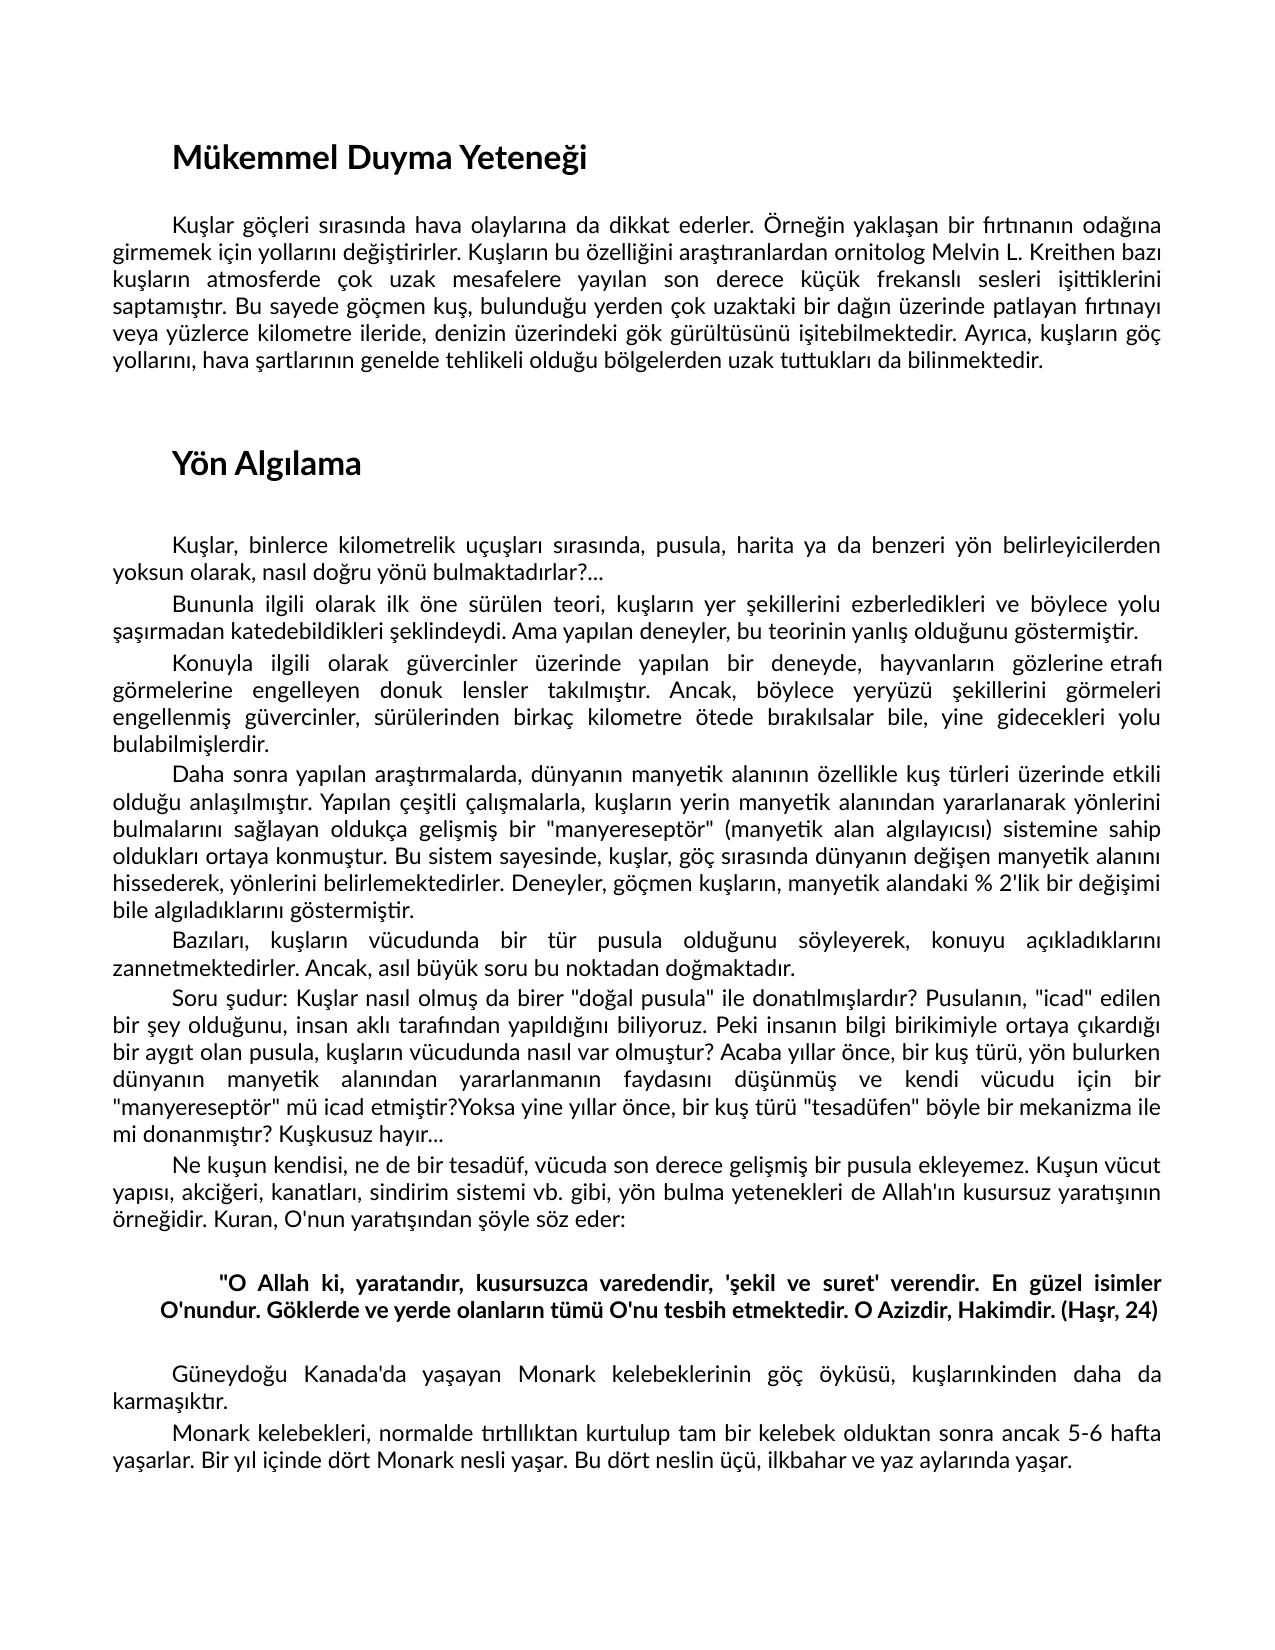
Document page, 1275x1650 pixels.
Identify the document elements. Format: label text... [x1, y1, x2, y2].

text Bazıları, kuşların vücudunda bir tür pusula olduğunu söyleyerek, konuyu açıkladıklarını zannetmektedirler. Ancak, asıl büyük soru bu noktadan doğmaktadır. [112, 927, 1162, 981]
text "O Allah ki, yaratandır, kusursuzca varedendir, 'şekil ve suret' verendir. En güzel isimler O'nundur. Göklerde ve yerde olanların tümü O'nu tesbih etmektedir. O Azizdir, Hakimdir. (Haşr, 24) [160, 1269, 1162, 1324]
text Yön Algılama [112, 442, 1162, 482]
text Kuşlar göçleri sırasında hava olaylarına da dikkat ederler. Örneğin yaklaşan bir fırtınanın odağına girmemek için yollarını değiştirirler. Kuşların bu özelliğini araştıranlardan ornitolog Melvin L. Kreithen bazı kuşların atmosferde çok uzak mesafelere yayılan son derece küçük frekanslı sesleri işittiklerini saptamıştır. Bu sayede göçmen kuş, bulunduğu yerden çok uzaktaki bir dağın üzerinde patlayan fırtınayı veya yüzlerce kilometre ileride, denizin üzerindeki gök gürültüsünü işitebilmektedir. Ayrıca, kuşların göç yollarını, hava şartlarının genelde tehlikeli olduğu bölgelerden uzak tuttukları da bilinmektedir. [112, 211, 1162, 374]
text Güneydoğu Kanada'da yaşayan Monark kelebeklerinin göç öyküsü, kuşlarınkinden daha da karmaşıktır. [112, 1360, 1162, 1414]
text Ne kuşun kendisi, ne de bir tesadüf, vücuda son derece gelişmiş bir pusula ekleyemez. Kuşun vücut yapısı, akciğeri, kanatları, sindirim sistemi vb. gibi, yön bulma yetenekleri de Allah'ın kusursuz yaratışının örneğidir. Kuran, O'nun yaratışından şöyle söz eder: [112, 1152, 1162, 1233]
text Kuşlar, binlerce kilometrelik uçuşları sırasında, pusula, harita ya da benzeri yön belirleyicilerden yoksun olarak, nasıl doğru yönü bulmaktadırlar?... [112, 532, 1162, 586]
text Bununla ilgili olarak ilk öne sürülen teori, kuşların yer şekillerini ezberledikleri ve böylece yolu şaşırmadan katedebildikleri şeklindeydi. Ama yapılan deneyler, bu teorinin yanlış olduğunu göstermiştir. [112, 591, 1162, 645]
text Soru şudur: Kuşlar nasıl olmuş da birer "doğal pusula" ile donatılmışlardır? Pusulanın, "icad" edilen bir şey olduğunu, insan aklı tarafından yapıldığını biliyoruz. Peki insanın bilgi birikimiyle ortaya çıkardığı bir aygıt olan pusula, kuşların vücudunda nasıl var olmuştur? Acaba yıllar önce, bir kuş türü, yön bulurken dünyanın manyetik alanından yararlanmanın faydasını düşünmüş ve kendi vücudu için bir "manyereseptör" mü icad etmiştir?Yoksa yine yıllar önce, bir kuş türü "tesadüfen" böyle bir mekanizma ile mi donanmıştır? Kuşkusuz hayır... [112, 985, 1162, 1147]
subtitle Mükemmel Duyma Yeteneği [112, 148, 1162, 175]
text Monark kelebekleri, normalde tırtıllıktan kurtulup tam bir kelebek olduktan sonra ancak 5-6 hafta yaşarlar. Bir yıl içinde dört Monark nesli yaşar. Bu dört neslin üçü, ilkbahar ve yaz aylarında yaşar. [112, 1419, 1162, 1473]
text Daha sonra yapılan araştırmalarda, dünyanın manyetik alanının özellikle kuş türleri üzerinde etkili olduğu anlaşılmıştır. Yapılan çeşitli çalışmalarla, kuşların yerin manyetik alanından yararlanarak yönlerini bulmalarını sağlayan oldukça gelişmiş bir "manyereseptör" (manyetik alan algılayıcısı) sistemine sahip oldukları ortaya konmuştur. Bu sistem sayesinde, kuşlar, göç sırasında dünyanın değişen manyetik alanını hissederek, yönlerini belirlemektedirler. Deneyler, göçmen kuşların, manyetik alandaki % 2'lik bir değişimi bile algıladıklarını göstermiştir. [112, 761, 1162, 924]
text Konuyla ilgili olarak güvercinler üzerinde yapılan bir deneyde, hayvanların gözlerine etrafı görmelerine engelleyen donuk lensler takılmıştır. Ancak, böylece yeryüzü şekillerini görmeleri engellenmiş güvercinler, sürülerinden birkaç kilometre ötede bırakılsalar bile, yine gidecekleri yolu bulabilmişlerdir. [112, 649, 1162, 758]
text KELEBEKLERİNİN YOLCULUĞU [112, 1328, 1162, 1356]
